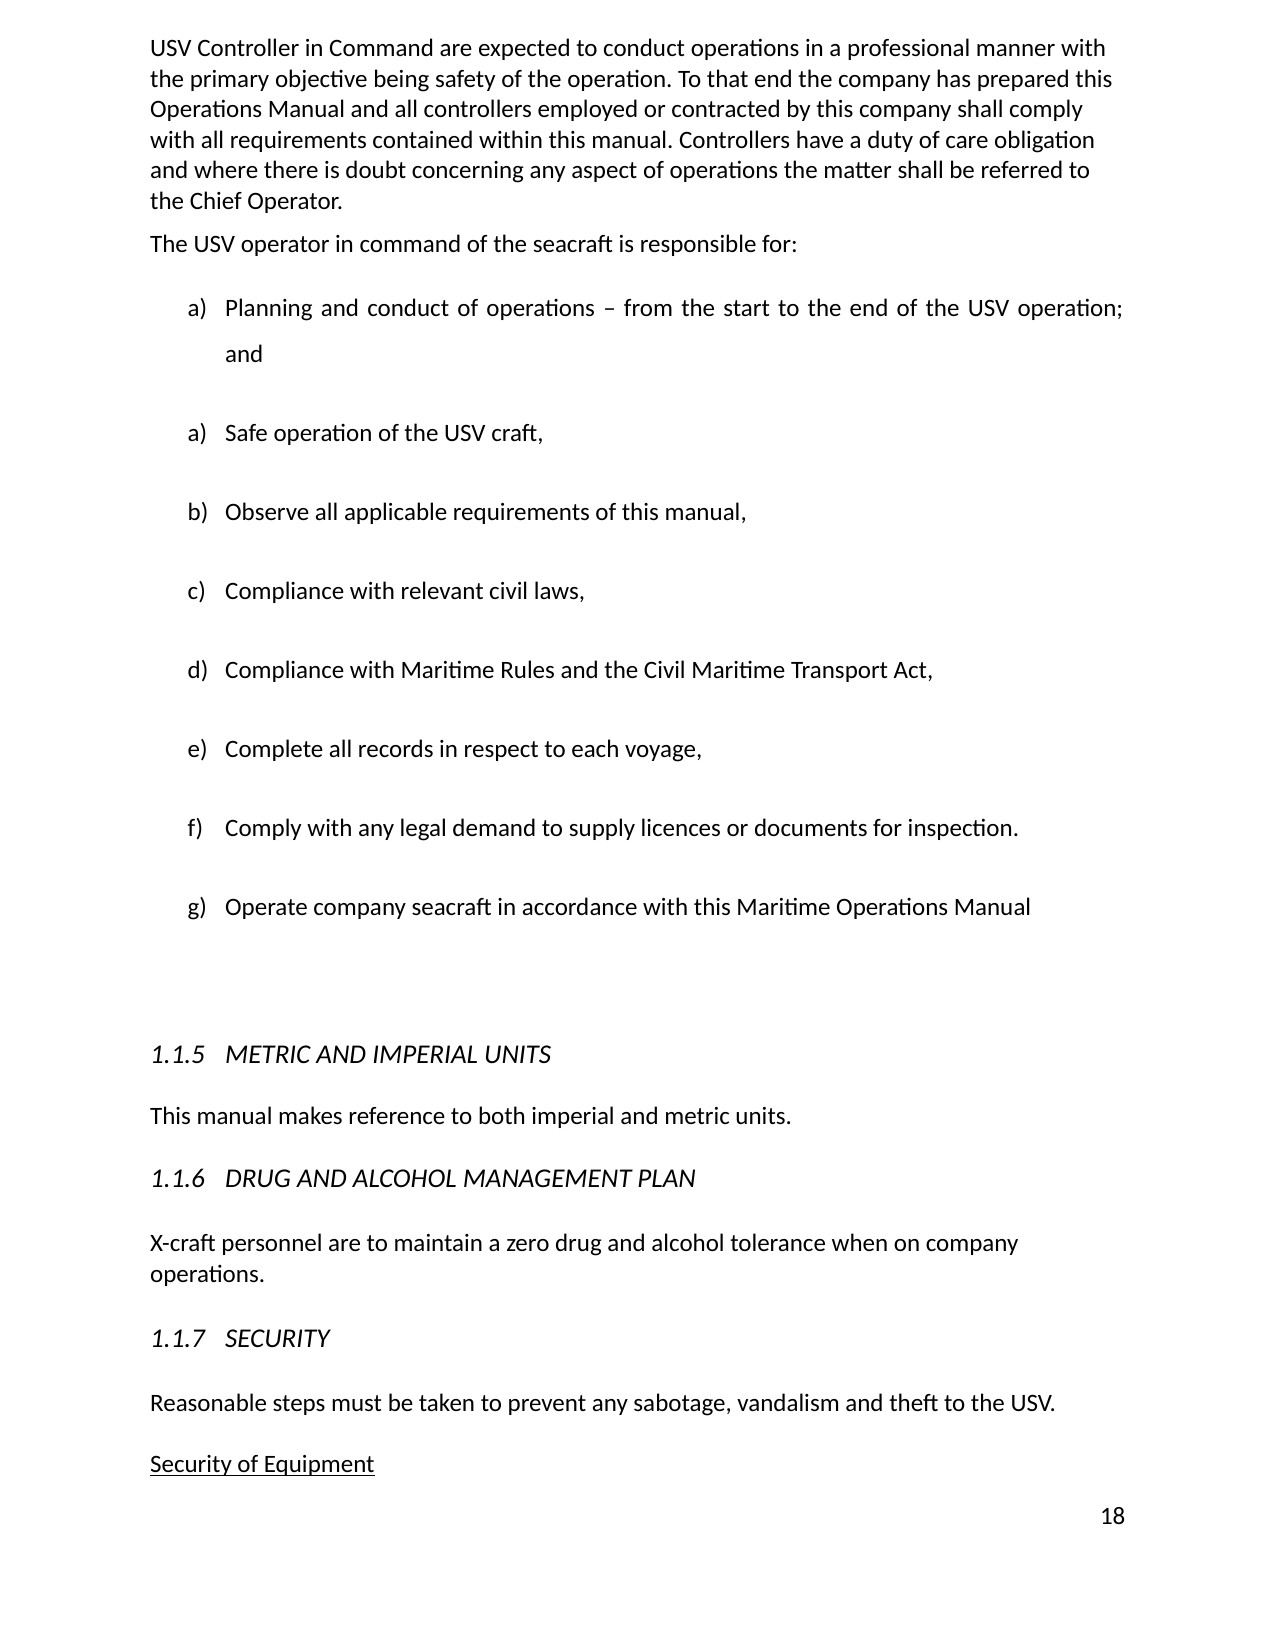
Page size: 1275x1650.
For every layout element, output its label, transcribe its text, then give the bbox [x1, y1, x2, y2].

list Compliance with relevant civil laws, [187, 575, 1125, 605]
list Complete all records in respect to each voyage, [187, 733, 1125, 763]
list Compliance with Maritime Rules and the Civil Maritime Transport Act, [187, 654, 1125, 684]
list Safe operation of the USV craft, [187, 417, 1125, 447]
list Observe all applicable requirements of this manual, [187, 496, 1125, 526]
text The USV operator in command of the seacraft is responsible for: [150, 228, 1125, 259]
list Operate company seacraft in accordance with this Maritime Operations Manual [187, 891, 1125, 922]
text Security of Equipment [150, 1448, 1125, 1479]
list Comply with any legal demand to supply licences or documents for inspection. [187, 812, 1125, 843]
text This manual makes reference to both imperial and metric units. [150, 1100, 1125, 1131]
text Reasonable steps must be taken to prevent any sabotage, vandalism and theft to the USV. [150, 1387, 1125, 1418]
text 1.1.6 DRUG AND ALCOHOL MANAGEMENT PLAN [150, 1161, 1125, 1194]
list Planning and conduct of operations – from the start to the end of the USV operation; and [187, 292, 1125, 368]
text 1.1.5 METRIC AND IMPERIAL UNITS [150, 1037, 1125, 1070]
text USV Controller in Command are expected to conduct operations in a professional manner with the primary objective being safety of the operation. To that end the company has prepared this Operations Manual and all controllers employed or contracted by this company shall comply with all requirements contained within this manual. Controllers have a duty of care obligation and where there is doubt concerning any aspect of operations the matter shall be referred to the Chief Operator. [150, 32, 1125, 216]
text X-craft personnel are to maintain a zero drug and alcohol tolerance when on company operations. [150, 1227, 1130, 1288]
text 1.1.7 SECURITY [150, 1321, 1125, 1354]
